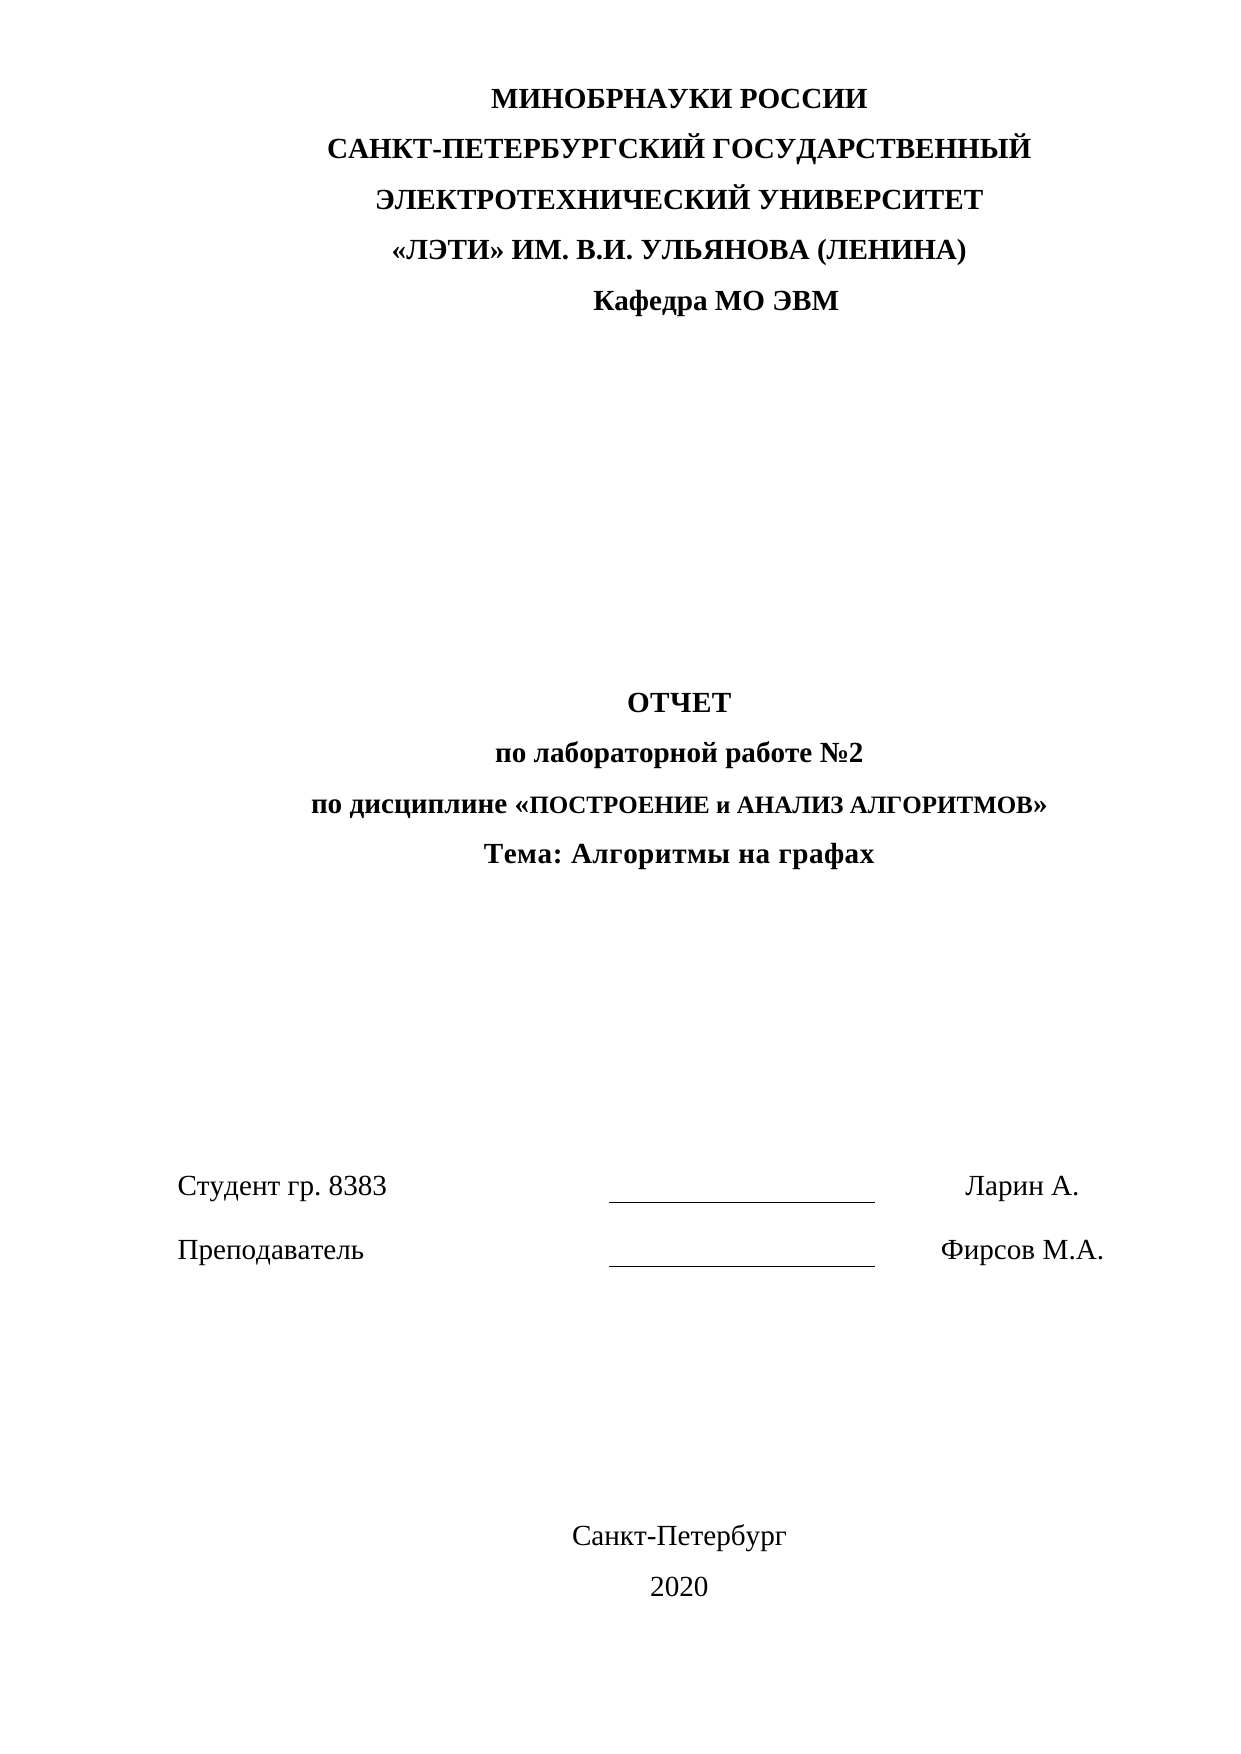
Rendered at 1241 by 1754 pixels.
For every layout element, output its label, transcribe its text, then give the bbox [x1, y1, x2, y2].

text электротехнический университет [177, 182, 1181, 216]
text отчет [177, 685, 1181, 719]
table_cell Фирсов М.А. [875, 1202, 1170, 1266]
text по лабораторной работе №2 [177, 735, 1181, 769]
table_cell Преподаватель [166, 1202, 609, 1266]
text «ЛЭТИ» им. В.И. Ульянова (Ленина) [177, 232, 1181, 266]
text по дисциплине «ПОСТРОЕНИЕ и АНАЛИЗ АЛГОРИТМОВ» [177, 786, 1181, 819]
text МИНОБРНАУКИ РОССИИ [177, 81, 1181, 115]
text Санкт-Петербург [177, 1518, 1181, 1552]
text Кафедра МО ЭВМ [177, 283, 1181, 316]
table_header [609, 1138, 875, 1202]
table_header Ларин А. [875, 1138, 1170, 1202]
table_header Студент гр. 8383 [166, 1138, 609, 1202]
text Тема: Алгоритмы на графах [177, 836, 1181, 869]
table_cell [609, 1203, 875, 1266]
text 2020 [177, 1569, 1181, 1602]
text Санкт-Петербургский государственный [177, 132, 1181, 165]
